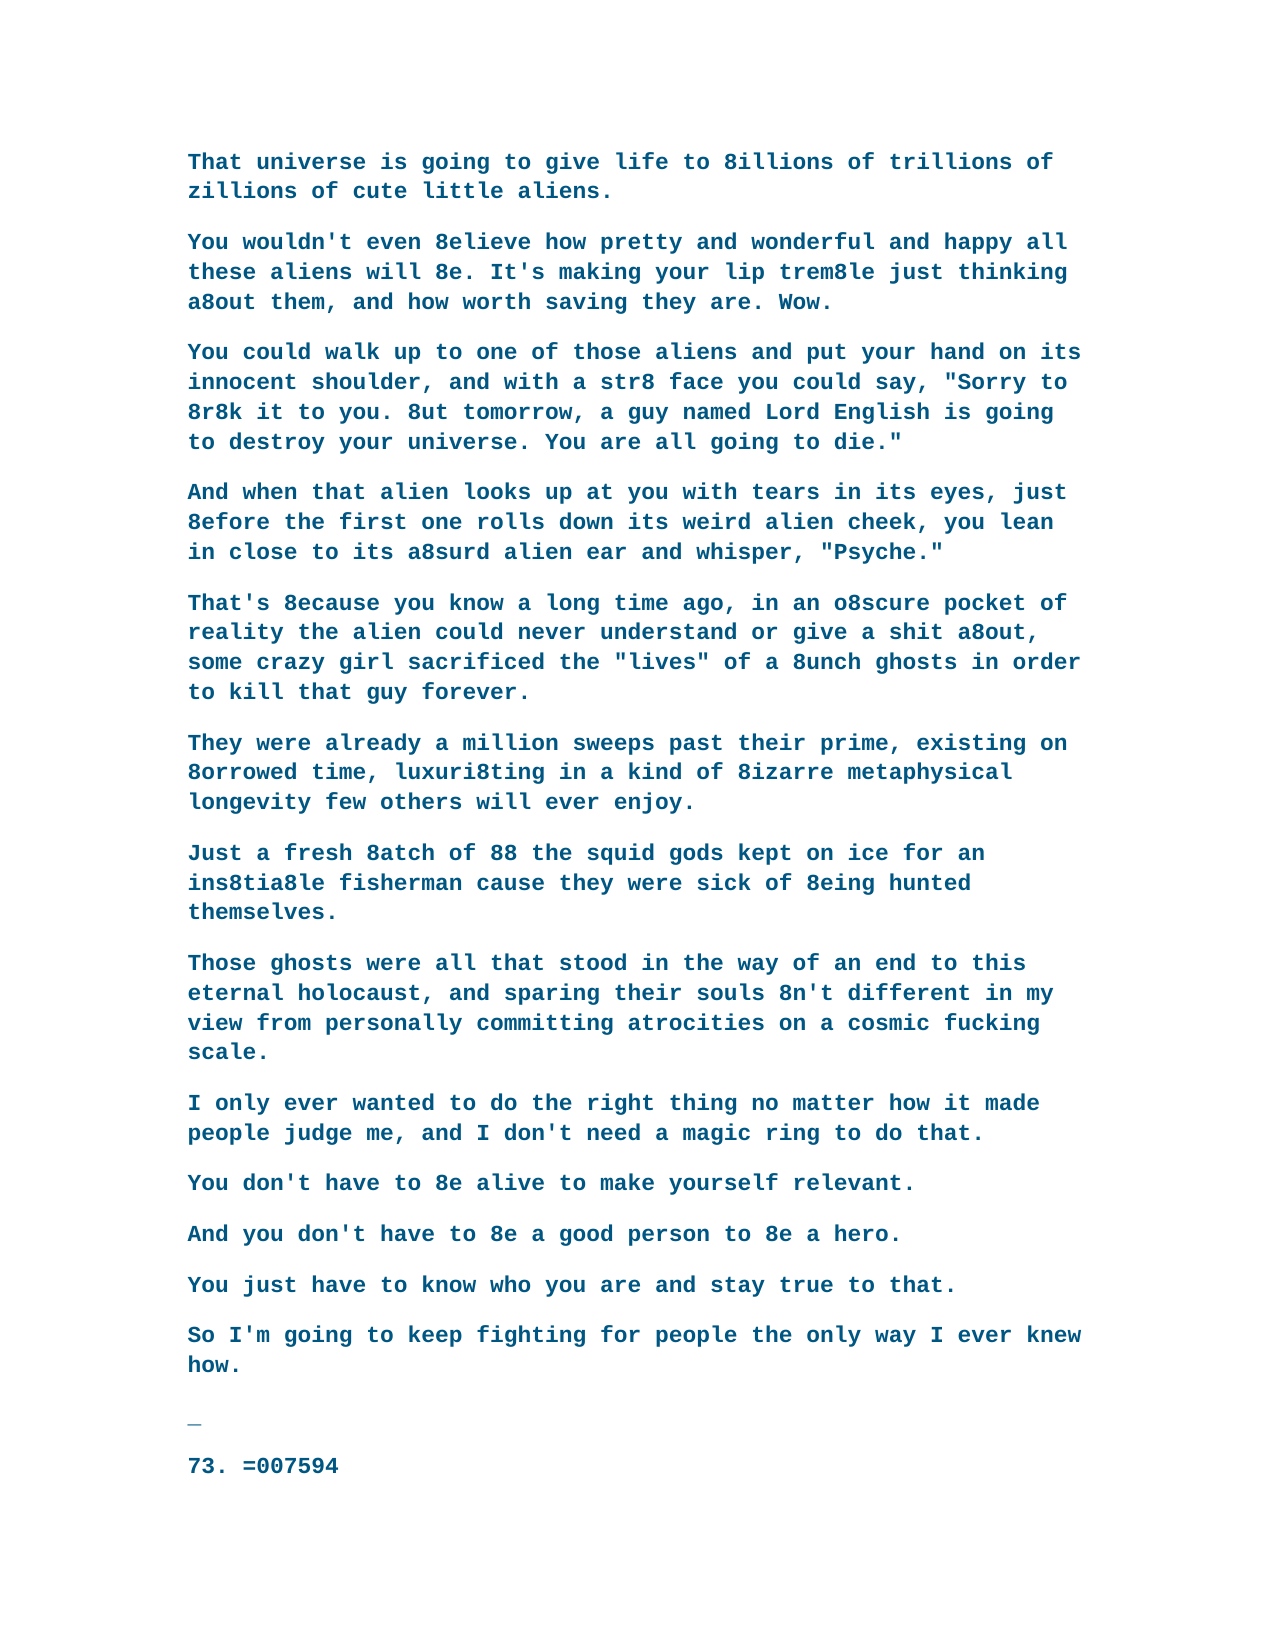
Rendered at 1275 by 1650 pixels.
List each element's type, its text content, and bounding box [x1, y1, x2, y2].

text That universe is going to give life to 8illions of trillions of zillions of cute little aliens. [187, 150, 1087, 206]
text You could walk up to one of those aliens and put your hand on its innocent shoulder, and with a str8 face you could say, "Sorry to 8r8k it to you. 8ut tomorrow, a guy named Lord English is going to destroy your universe. You are all going to die." [187, 341, 1087, 456]
text And when that alien looks up at you with tears in its eyes, just 8efore the first one rolls down its weird alien cheek, you lean in close to its a8surd alien ear and whisper, "Psyche." [187, 481, 1087, 566]
text You just have to know who you are and stay true to that. [187, 1273, 1087, 1299]
text That's 8ecause you know a long time ago, in an o8scure pocket of reality the alien could never understand or give a shit a8out, some crazy girl sacrificed the "lives" of a 8unch ghosts in order to kill that guy forever. [187, 591, 1087, 706]
text I only ever wanted to do the right thing no matter how it made people judge me, and I don't need a magic ring to do that. [187, 1091, 1087, 1147]
text Those ghosts were all that stood in the way of an end to this eternal holocaust, and sparing their souls 8n't different in my view from personally committing atrocities on a cosmic fucking scale. [187, 951, 1087, 1067]
text Just a fresh 8atch of 88 the squid gods kept on ice for an ins8tia8le fisherman cause they were sick of 8eing hunted themselves. [187, 841, 1087, 927]
text You don't have to 8e alive to make yourself relevant. [187, 1172, 1087, 1198]
text So I'm going to keep fighting for people the only way I ever knew how. [187, 1323, 1087, 1379]
text They were already a million sweeps past their prime, existing on 8orrowed time, luxuri8ting in a kind of 8izarre metaphysical longevity few others will ever enjoy. [187, 731, 1087, 816]
text _ [187, 1404, 1087, 1430]
text You wouldn't even 8elieve how pretty and wonderful and happy all these aliens will 8e. It's making your lip trem8le just thinking a8out them, and how worth saving they are. Wow. [187, 230, 1087, 316]
text 73. =007594 [187, 1454, 1087, 1481]
text And you don't have to 8e a good person to 8e a hero. [187, 1222, 1087, 1248]
